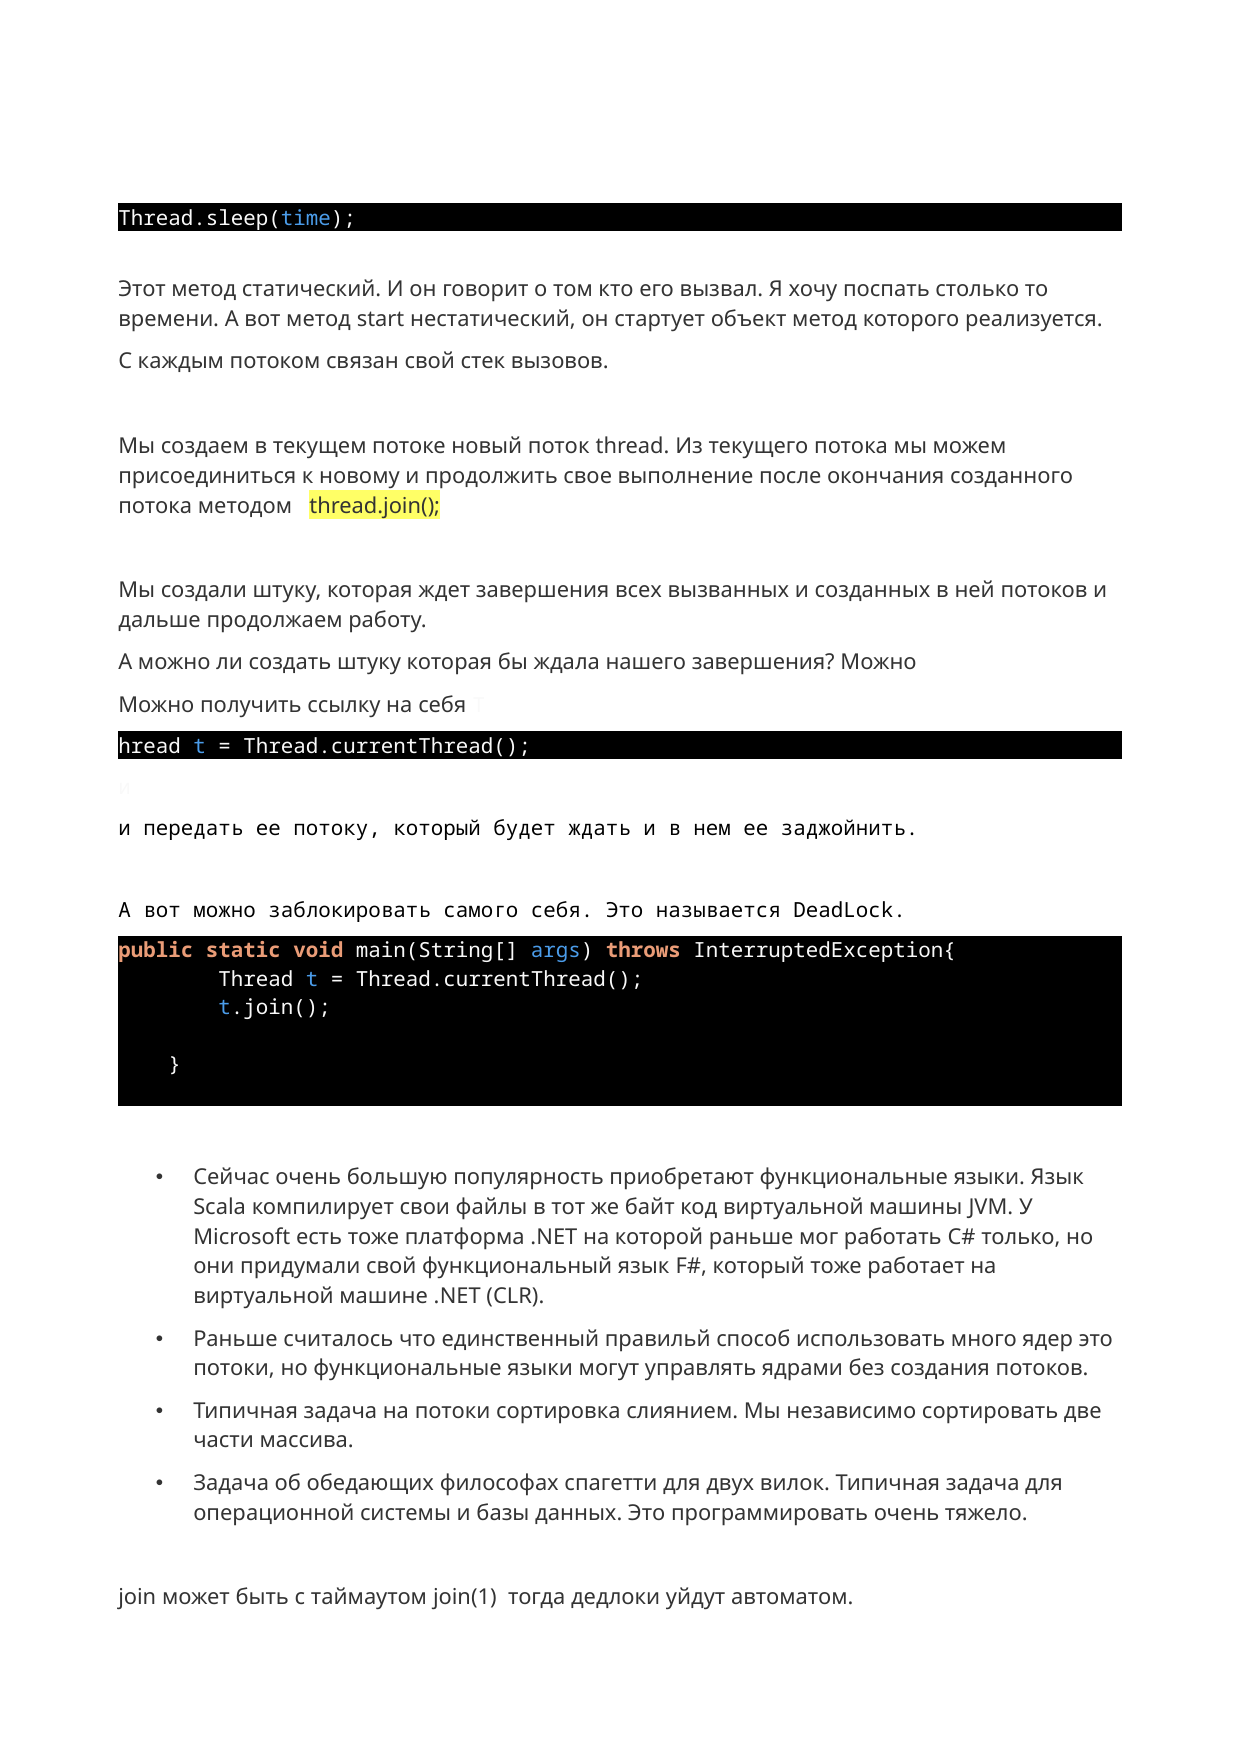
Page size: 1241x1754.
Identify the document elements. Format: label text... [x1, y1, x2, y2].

text и передать ее потоку, который будет ждать и в нем ее заджойнить. [118, 813, 1122, 841]
text } [118, 1049, 1122, 1078]
list Задача об обедающих философах спагетти для двух вилок. Типичная задача для операционной системы и базы данных. Это программировать очень тяжело. [156, 1467, 1122, 1526]
text А вот можно заблокировать самого себя. Это называется DeadLock. [118, 895, 1122, 923]
text join может быть с таймаутом join(1) тогда дедлоки уйдут автоматом. [118, 1581, 1122, 1611]
text А можно ли создать штуку которая бы ждала нашего завершения? Можно [118, 646, 1122, 676]
text Можно получить ссылку на себя T [118, 689, 1122, 718]
text public static void main(String[] args) throws InterruptedException{ [118, 936, 1122, 964]
text hread t = Thread.currentThread(); [118, 731, 1122, 759]
text Thread.sleep(time); [118, 203, 1122, 231]
list Раньше считалось что единственный правильй способ использовать много ядер это потоки, но функциональные языки могут управлять ядрами без создания потоков. [156, 1322, 1122, 1382]
text Мы создаем в текущем потоке новый поток thread. Из текущего потока мы можем присоединиться к новому и продолжить свое выполнение после окончания созданного потока методом thread.join(); [118, 430, 1122, 519]
list Типичная задача на потоки сортировка слиянием. Мы независимо сортировать две части массива. [156, 1394, 1122, 1454]
text Этот метод статический. И он говорит о том кто его вызвал. Я хочу поспать столько то времени. А вот метод start нестатический, он стартует объект метод которого реализуется. [118, 273, 1122, 333]
text С каждым потоком связан свой стек вызовов. [118, 346, 1122, 375]
text Thread t = Thread.currentThread(); [118, 964, 1122, 992]
text Мы создали штуку, которая ждет завершения всех вызванных и созданных в ней потоков и дальше продолжаем работу. [118, 574, 1122, 634]
text и [118, 772, 1122, 800]
list Сейчас очень большую популярность приобретают функциональные языки. Язык Scala компилирует свои файлы в тот же байт код виртуальной машины JVM. У Microsoft есть тоже платформа .NET на которой раньше мог работать C# только, но они придумали свой функциональный язык F#, который тоже работает на виртуальной машине .NET (CLR). [156, 1161, 1122, 1310]
text t.join(); [118, 992, 1122, 1021]
